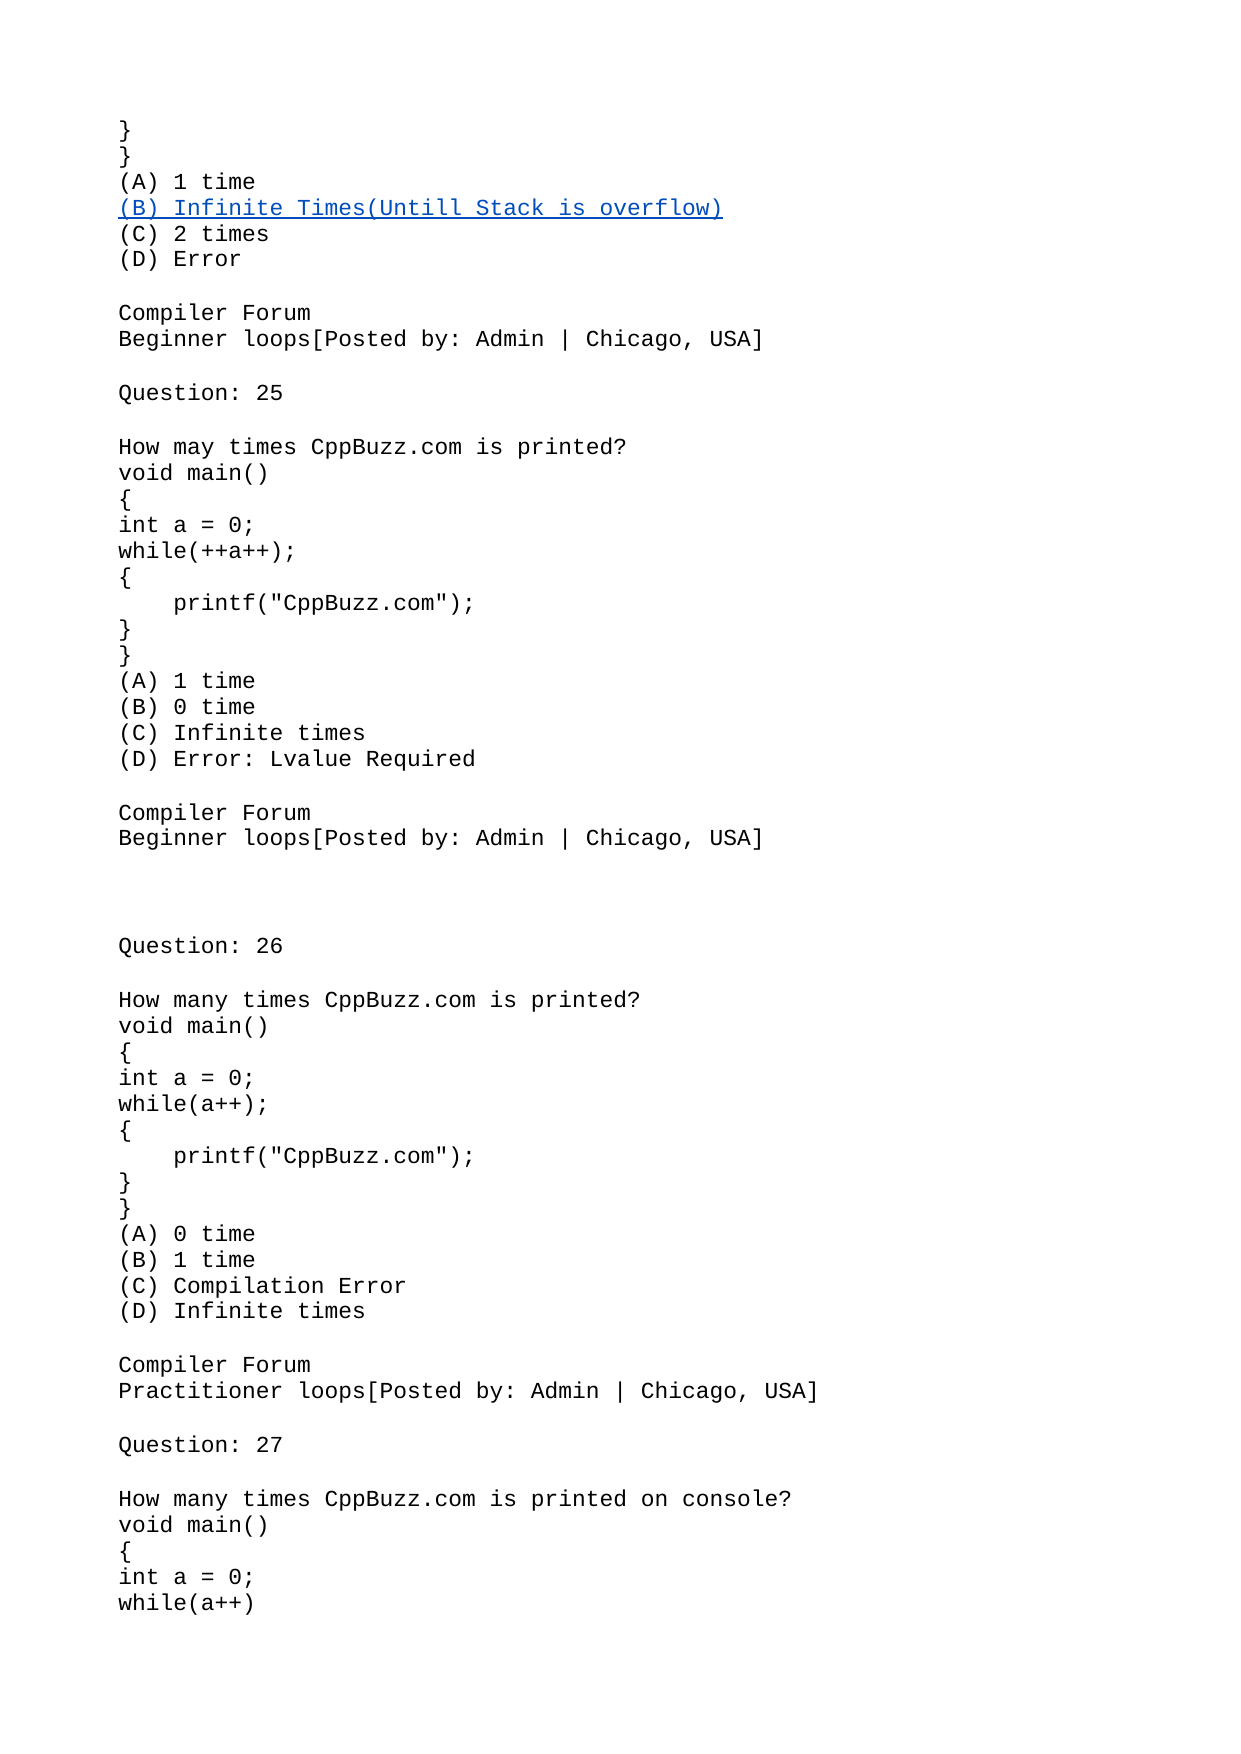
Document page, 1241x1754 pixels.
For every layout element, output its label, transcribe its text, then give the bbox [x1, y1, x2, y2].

text (B) Infinite Times(Untill Stack is overflow) [118, 196, 1122, 222]
text (A) 0 time [118, 1222, 1122, 1248]
text (A) 1 time [118, 669, 1122, 695]
text Question: 25 [118, 382, 1122, 408]
text int a = 0; [118, 1566, 1122, 1591]
text int a = 0; [118, 513, 1122, 539]
text (A) 1 time [118, 170, 1122, 196]
text Compiler Forum [118, 1354, 1122, 1380]
text Question: 27 [118, 1434, 1122, 1460]
text } [118, 617, 1122, 643]
text Compiler Forum [118, 302, 1122, 328]
text } [118, 1170, 1122, 1196]
text (C) Infinite times [118, 721, 1122, 747]
text (C) 2 times [118, 222, 1122, 248]
text (B) 0 time [118, 695, 1122, 721]
text { [118, 565, 1122, 591]
text (D) Error: Lvalue Required [118, 747, 1122, 773]
text (D) Error [118, 248, 1122, 274]
text Beginner loops[Posted by: Admin | Chicago, USA] [118, 328, 1122, 354]
text { [118, 1539, 1122, 1566]
text How many times CppBuzz.com is printed? [118, 989, 1122, 1014]
text (B) 1 time [118, 1248, 1122, 1274]
text Compiler Forum [118, 801, 1122, 827]
text void main() [118, 1014, 1122, 1041]
text void main() [118, 462, 1122, 487]
text Beginner loops[Posted by: Admin | Chicago, USA] [118, 827, 1122, 853]
text while(a++) [118, 1591, 1122, 1617]
text } [118, 144, 1122, 170]
text How may times CppBuzz.com is printed? [118, 436, 1122, 462]
text int a = 0; [118, 1066, 1122, 1092]
text } [118, 118, 1122, 144]
text How many times CppBuzz.com is printed on console? [118, 1488, 1122, 1514]
text } [118, 643, 1122, 669]
text void main() [118, 1514, 1122, 1539]
text while(++a++); [118, 539, 1122, 565]
text { [118, 1041, 1122, 1066]
text Question: 26 [118, 935, 1122, 961]
text printf("CppBuzz.com"); [118, 591, 1122, 617]
text { [118, 487, 1122, 513]
text (D) Infinite times [118, 1300, 1122, 1326]
text Practitioner loops[Posted by: Admin | Chicago, USA] [118, 1380, 1122, 1406]
text } [118, 1196, 1122, 1222]
text while(a++); [118, 1092, 1122, 1118]
text { [118, 1118, 1122, 1144]
text printf("CppBuzz.com"); [118, 1144, 1122, 1170]
text (C) Compilation Error [118, 1274, 1122, 1300]
